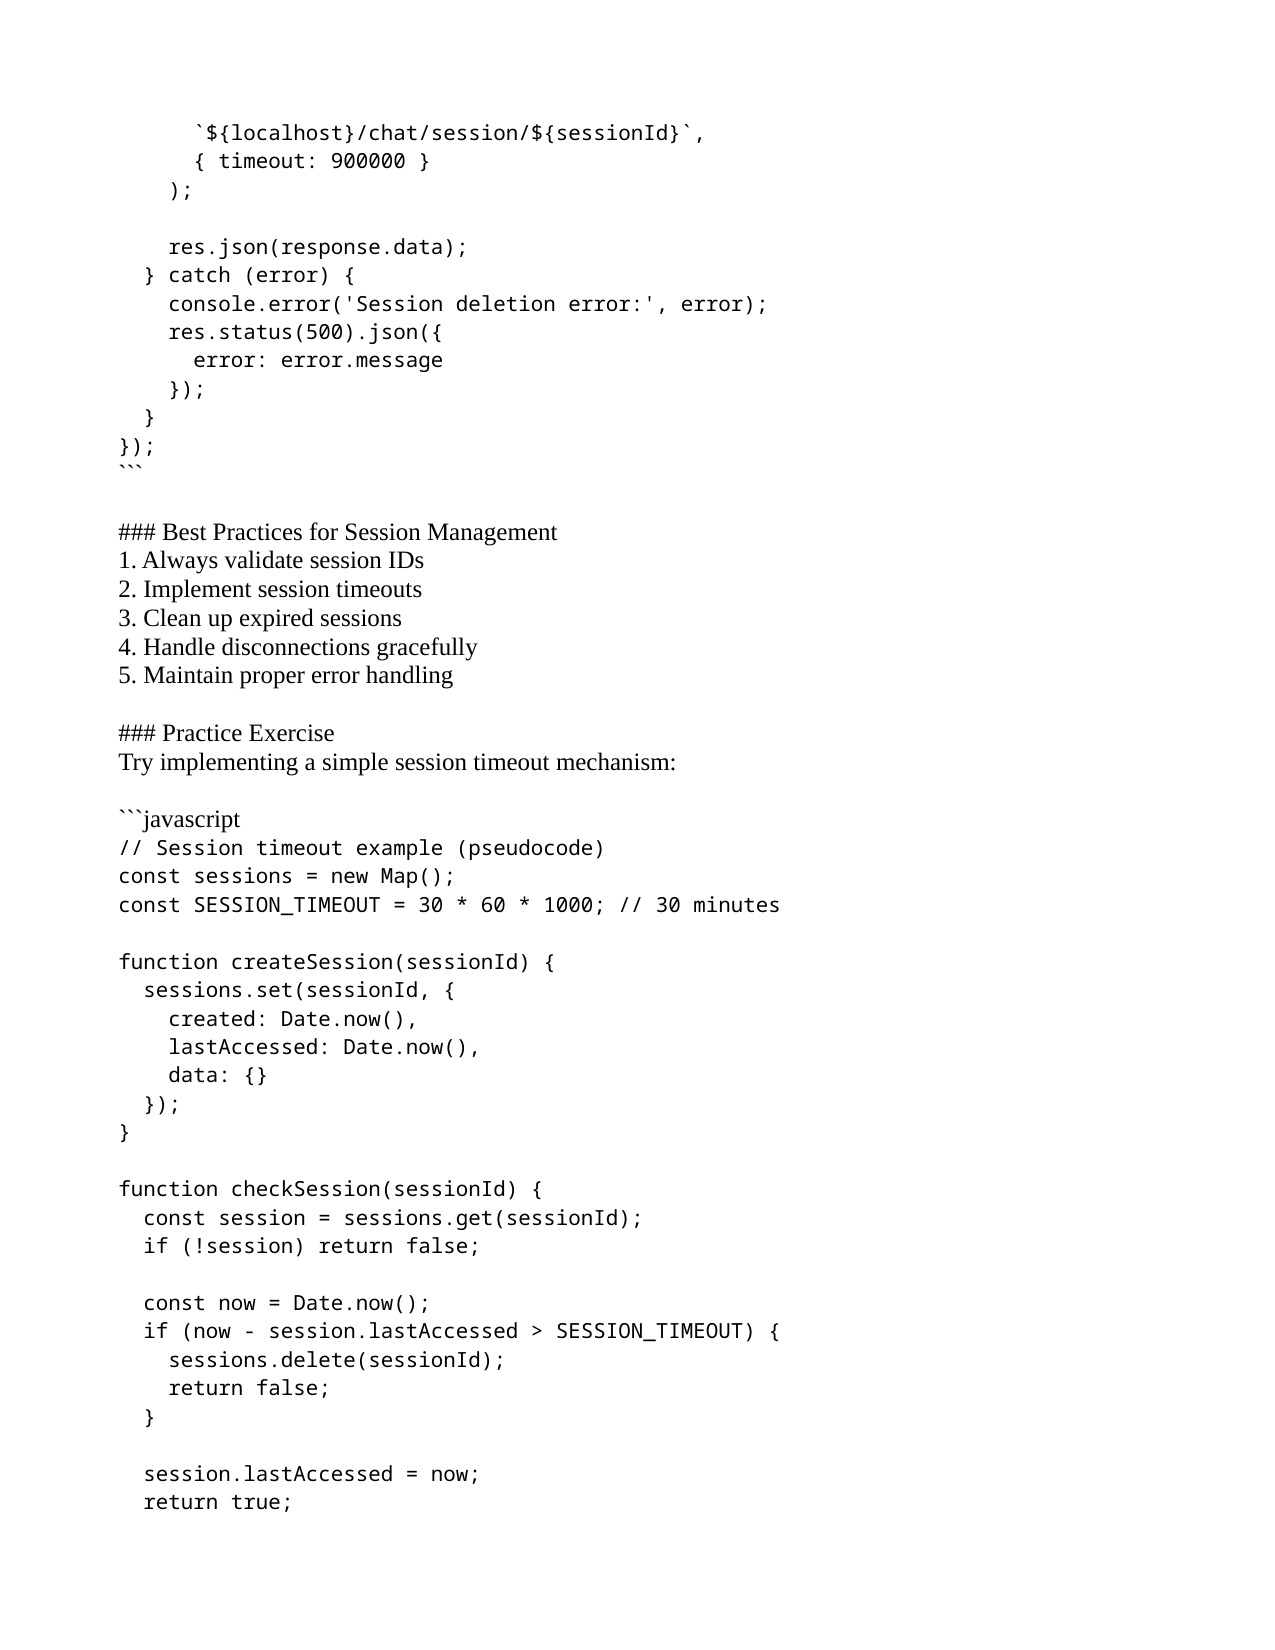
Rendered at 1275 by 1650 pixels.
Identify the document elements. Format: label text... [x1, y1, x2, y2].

text ); [118, 175, 1157, 203]
text } catch (error) { [118, 260, 1157, 289]
text 3. Clean up expired sessions [118, 603, 1157, 632]
text }); [118, 374, 1157, 402]
text console.error('Session deletion error:', error); [118, 289, 1157, 317]
text } [118, 1402, 1157, 1430]
text { timeout: 900000 } [118, 147, 1157, 175]
text } [118, 402, 1157, 431]
text 1. Always validate session IDs [118, 546, 1157, 574]
text }); [118, 1089, 1157, 1117]
text ### Best Practices for Session Management [118, 517, 1157, 546]
text if (now - session.lastAccessed > SESSION_TIMEOUT) { [118, 1317, 1157, 1345]
text Try implementing a simple session timeout mechanism: [118, 747, 1157, 776]
text res.status(500).json({ [118, 317, 1157, 346]
text const SESSION_TIMEOUT = 30 * 60 * 1000; // 30 minutes [118, 890, 1157, 918]
text // Session timeout example (pseudocode) [118, 833, 1157, 862]
text sessions.delete(sessionId); [118, 1345, 1157, 1373]
text const sessions = new Map(); [118, 862, 1157, 890]
text ``` [118, 459, 1157, 488]
text return true; [118, 1487, 1157, 1516]
text return false; [118, 1373, 1157, 1402]
text function createSession(sessionId) { [118, 947, 1157, 975]
text data: {} [118, 1061, 1157, 1089]
text }); [118, 431, 1157, 459]
text lastAccessed: Date.now(), [118, 1032, 1157, 1061]
text const now = Date.now(); [118, 1288, 1157, 1317]
text error: error.message [118, 346, 1157, 374]
text } [118, 1117, 1157, 1146]
text 5. Maintain proper error handling [118, 661, 1157, 689]
text 2. Implement session timeouts [118, 574, 1157, 603]
text function checkSession(sessionId) { [118, 1174, 1157, 1203]
text if (!session) return false; [118, 1231, 1157, 1260]
text ### Practice Exercise [118, 718, 1157, 747]
text created: Date.now(), [118, 1004, 1157, 1032]
text `${localhost}/chat/session/${sessionId}`, [118, 118, 1157, 147]
text 4. Handle disconnections gracefully [118, 632, 1157, 661]
text session.lastAccessed = now; [118, 1459, 1157, 1487]
text ```javascript [118, 804, 1157, 833]
text sessions.set(sessionId, { [118, 975, 1157, 1004]
text res.json(response.data); [118, 232, 1157, 260]
text const session = sessions.get(sessionId); [118, 1203, 1157, 1231]
